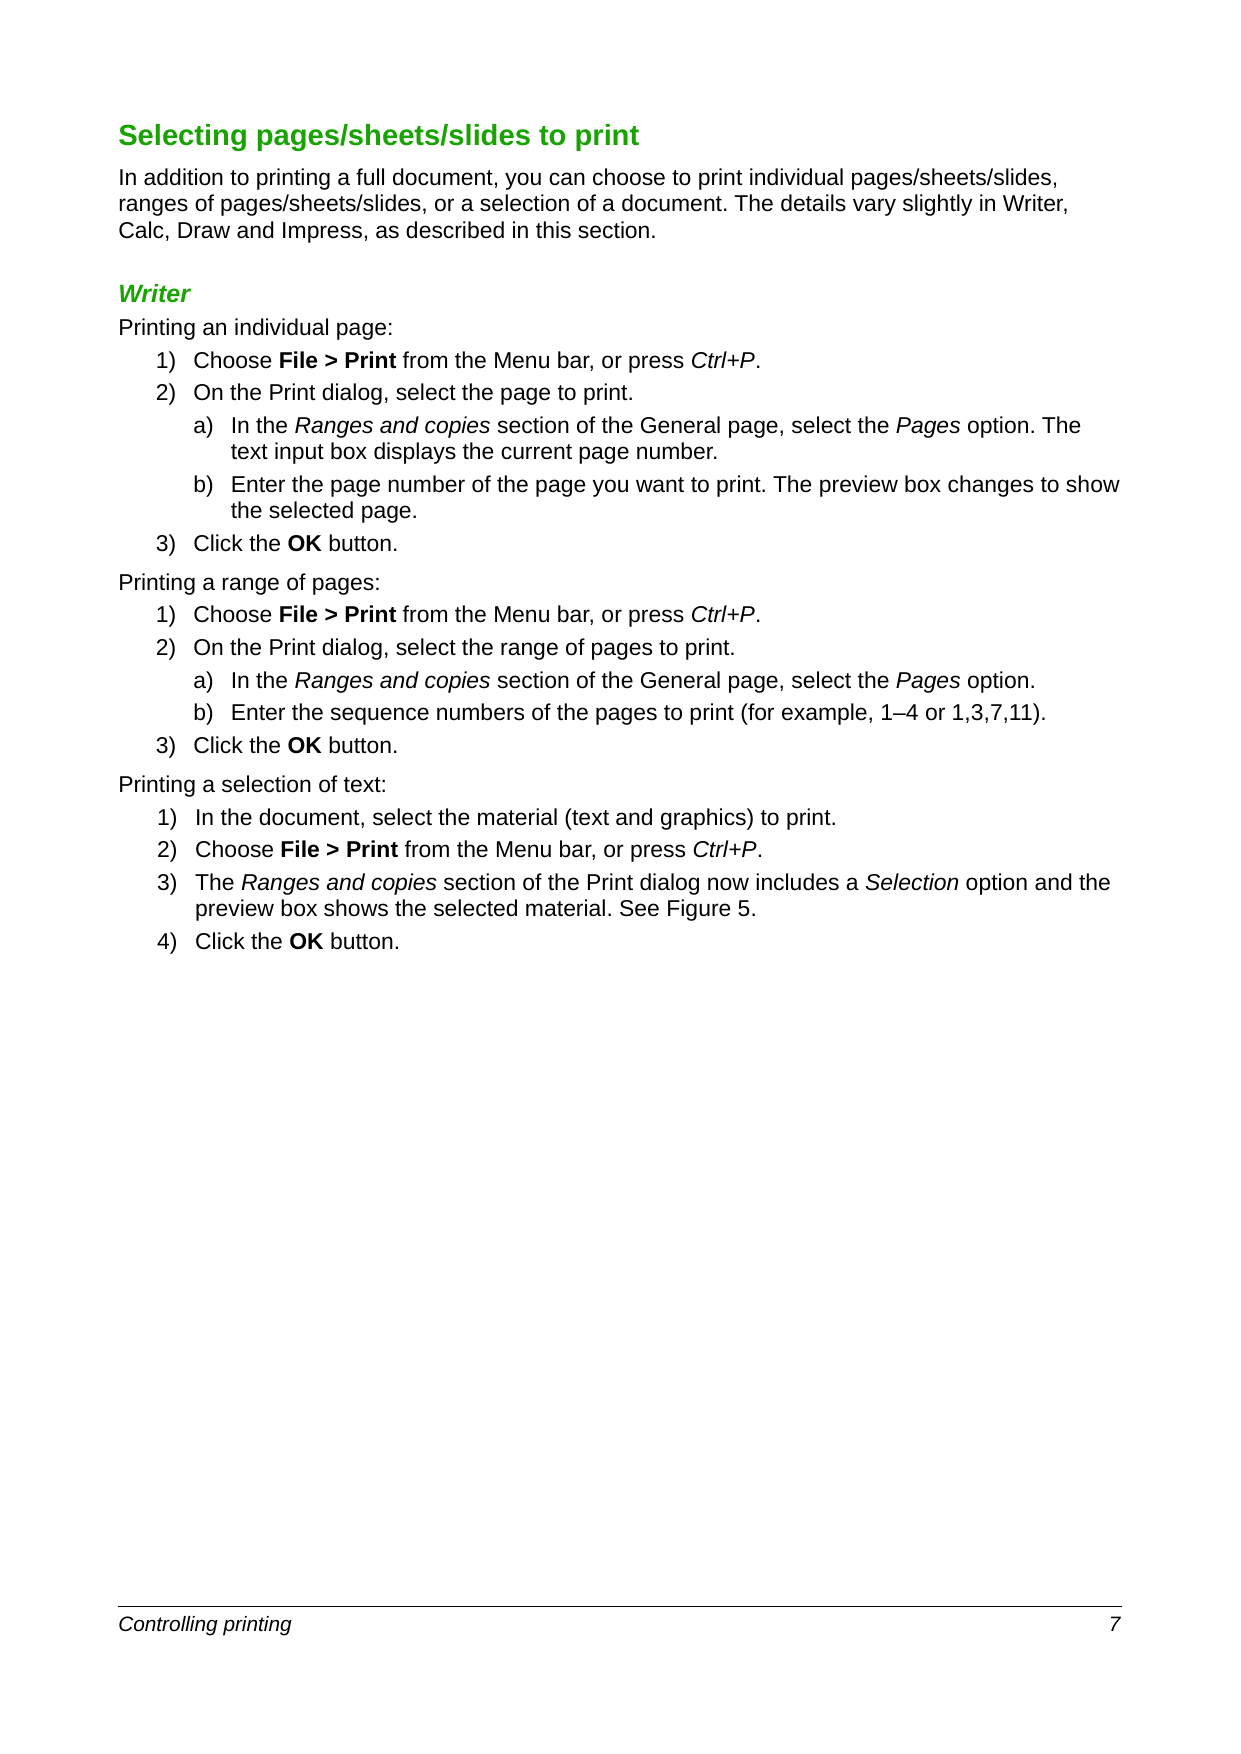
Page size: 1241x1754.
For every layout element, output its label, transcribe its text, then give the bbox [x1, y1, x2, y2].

list Click the OK button. [156, 530, 1122, 556]
list Choose File > Print from the Menu bar, or press Ctrl+P. [156, 601, 1122, 628]
list Click the OK button. [156, 732, 1122, 758]
text In addition to printing a full document, you can choose to print individual pages/sheets/slides, ranges of pages/sheets/slides, or a selection of a document. The details vary slightly in Writer, Calc, Draw and Impress, as described in this section. [118, 164, 1122, 243]
list In the Ranges and copies section of the General page, select the Pages option. The text input box displays the current page number. [193, 412, 1122, 464]
list Choose File > Print from the Menu bar, or press Ctrl+P. [177, 836, 1122, 862]
list Printing an individual page: [118, 314, 1122, 340]
subtitle Selecting pages/sheets/slides to print [118, 118, 1122, 152]
list Enter the sequence numbers of the pages to print (for example, 1–4 or 1,3,7,11). [193, 699, 1122, 726]
list In the document, select the material (text and graphics) to print. [177, 803, 1122, 830]
list The Ranges and copies section of the Print dialog now includes a Selection option and the preview box shows the selected material. See Figure 5. [177, 869, 1122, 921]
list On the Print dialog, select the page to print. [156, 379, 1122, 406]
list Printing a range of pages: [118, 569, 1122, 595]
list In the Ranges and copies section of the General page, select the Pages option. [193, 667, 1122, 693]
list On the Print dialog, select the range of pages to print. [156, 634, 1122, 660]
subtitle Writer [118, 279, 1122, 307]
list Click the OK button. [177, 928, 1122, 954]
list Printing a selection of text: [118, 771, 1122, 797]
list Enter the page number of the page you want to print. The preview box changes to show the selected page. [193, 471, 1122, 523]
list Choose File > Print from the Menu bar, or press Ctrl+P. [156, 347, 1122, 373]
